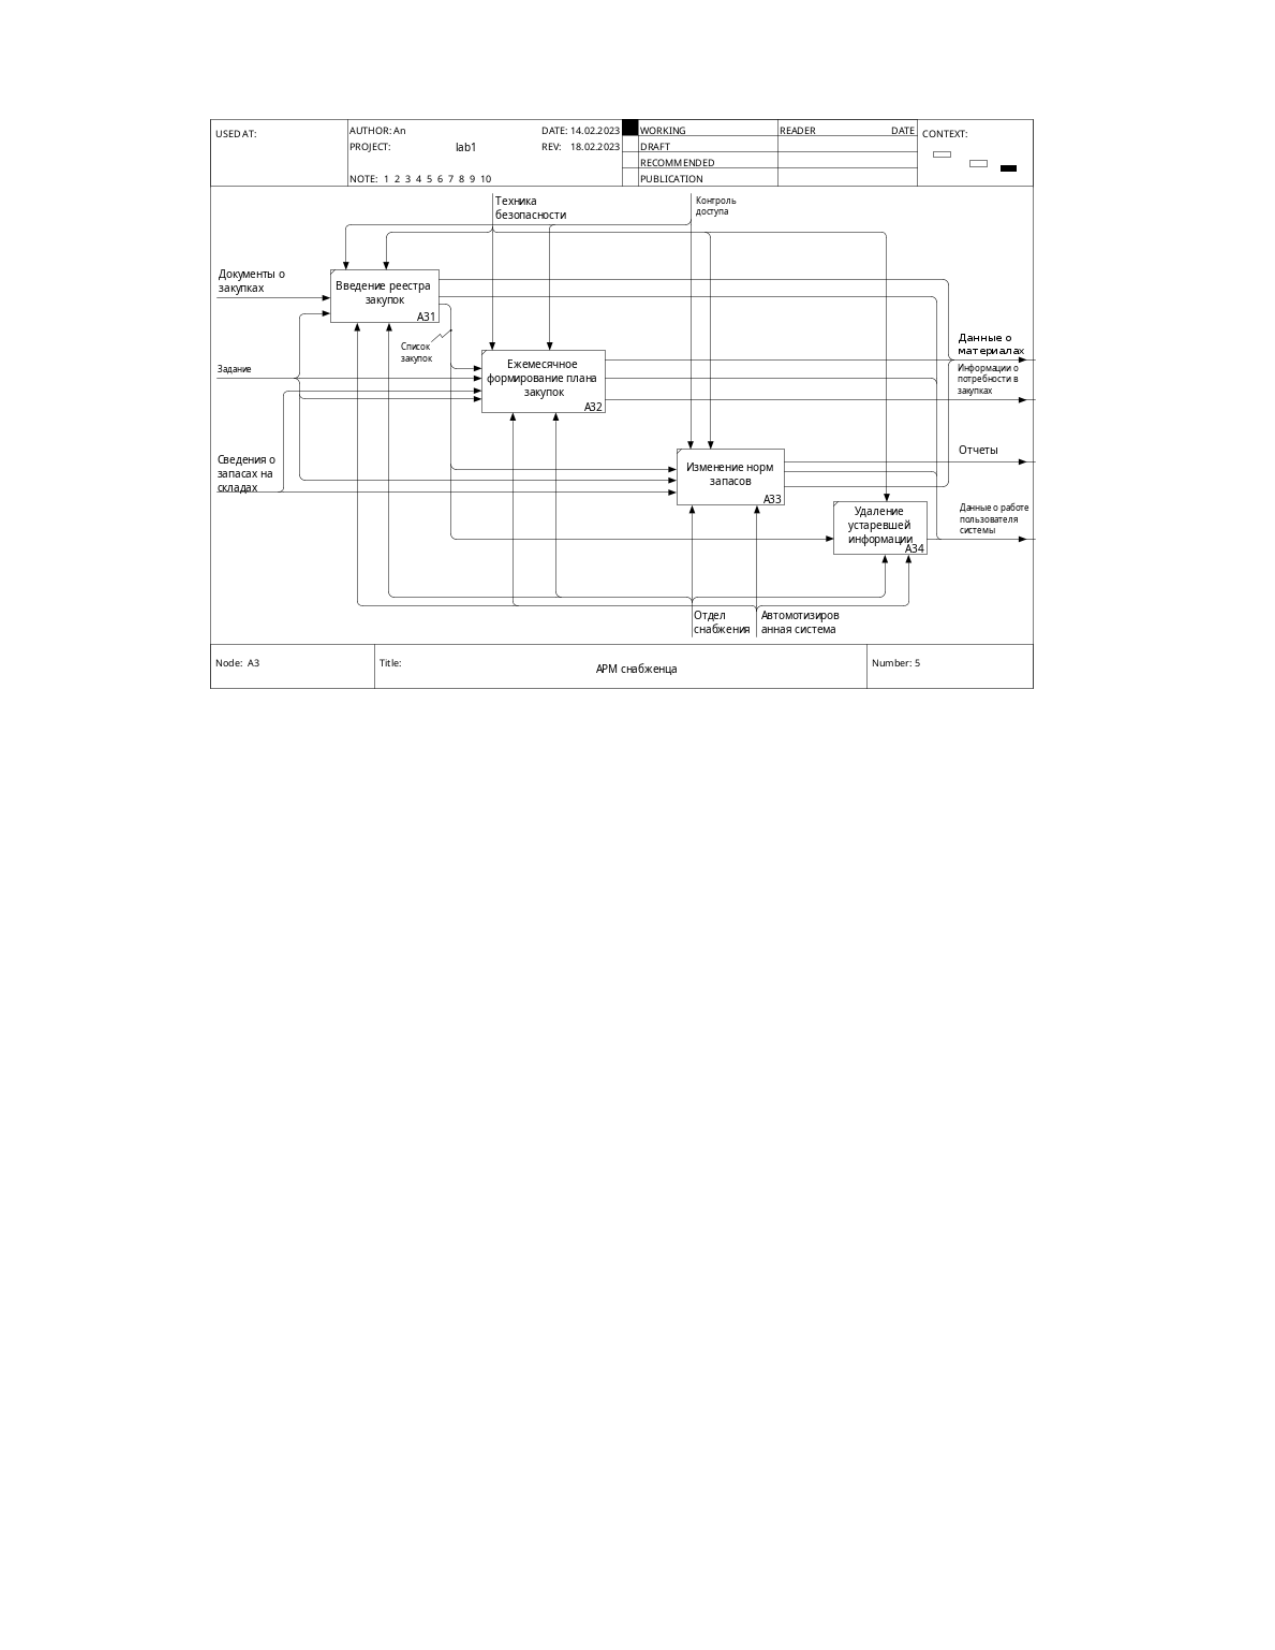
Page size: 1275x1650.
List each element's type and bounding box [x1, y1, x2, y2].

picture [209, 118, 1066, 689]
